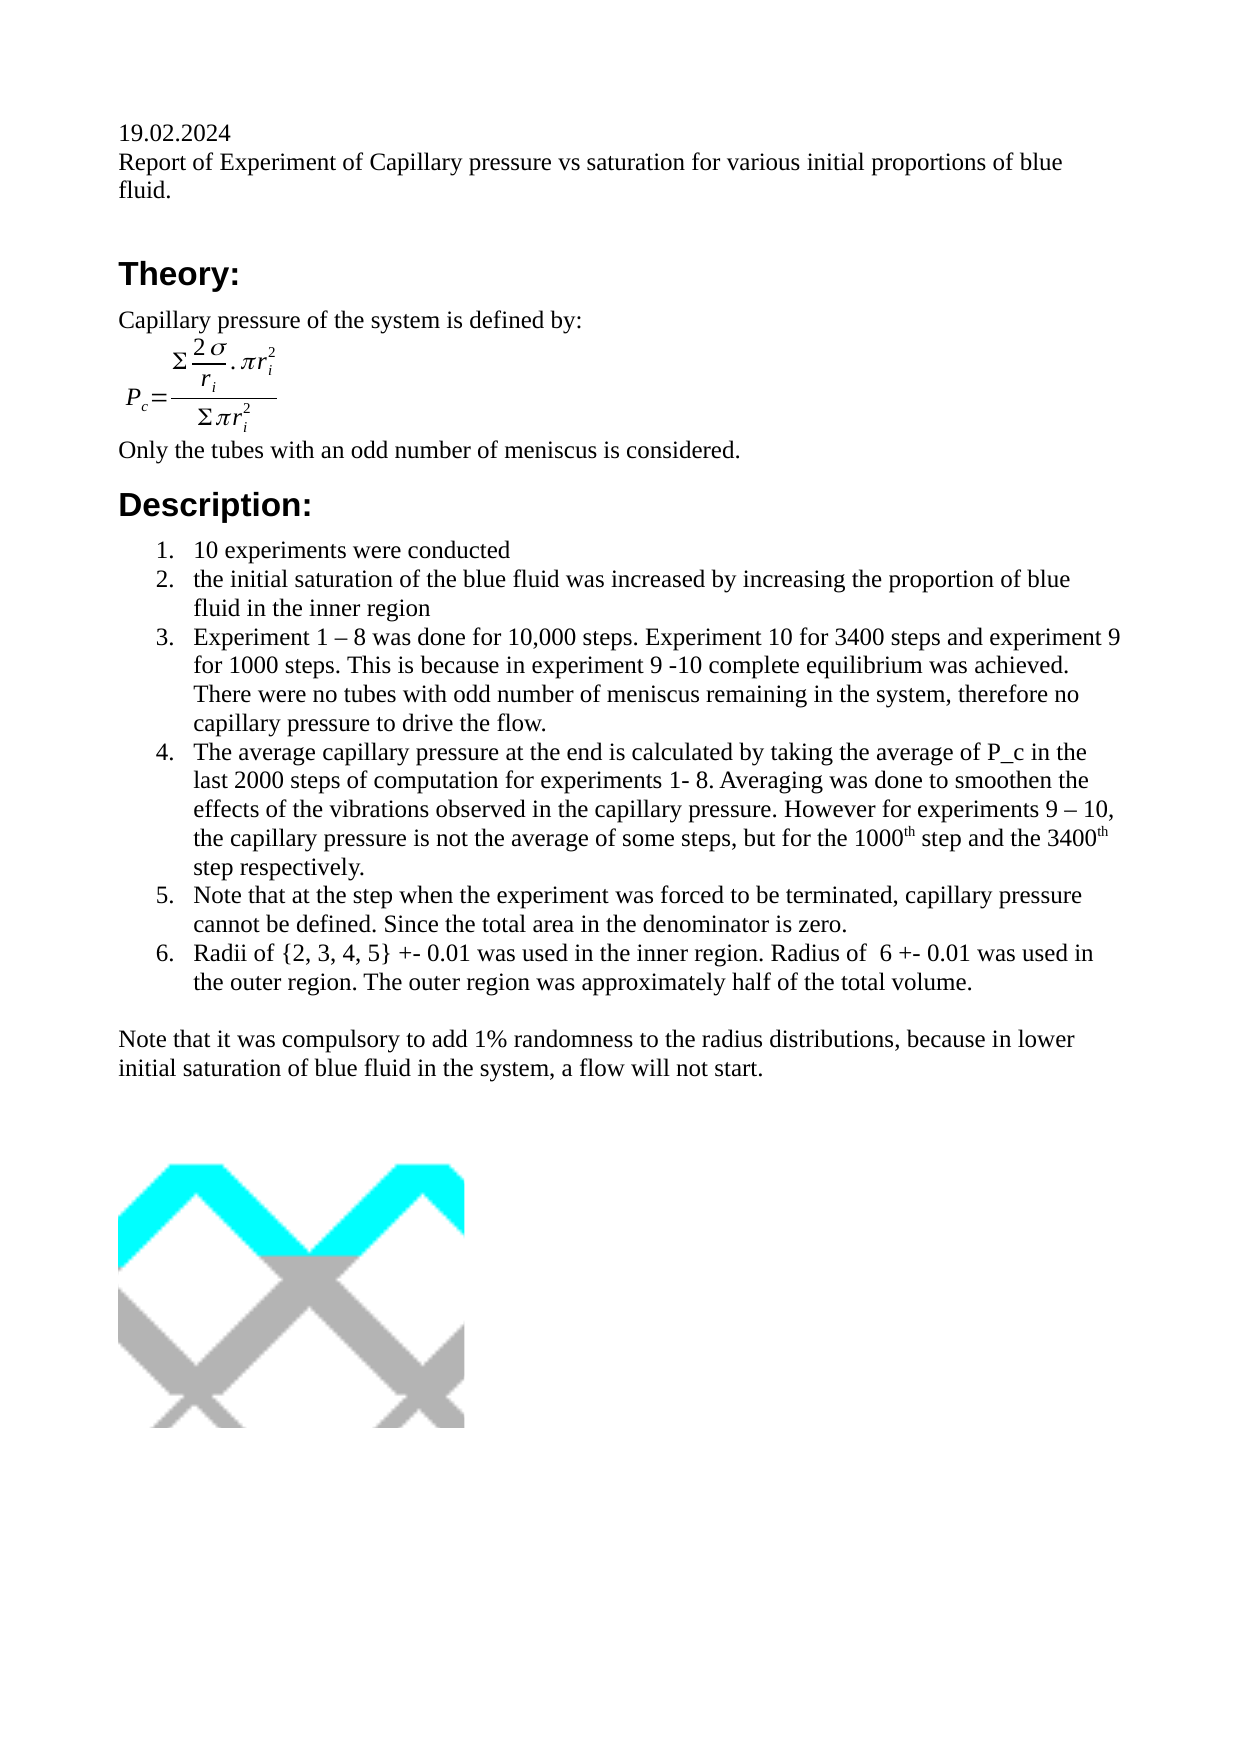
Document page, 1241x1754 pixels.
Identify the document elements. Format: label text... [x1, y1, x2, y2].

list the initial saturation of the blue fluid was increased by increasing the proportion of blue fluid in the inner region [156, 564, 1122, 622]
text Only the tubes with an odd number of meniscus is considered. [118, 435, 1122, 464]
subtitle Description: [118, 484, 1122, 523]
text Capillary pressure of the system is defined by: [118, 305, 1122, 334]
list 10 experiments were conducted [156, 536, 1122, 564]
list The average capillary pressure at the end is calculated by taking the average of P_c in the last 2000 steps of computation for experiments 1- 8. Averaging was done to smoothen the effects of the vibrations observed in the capillary pressure. However for experiments 9 – 10, the capillary pressure is not the average of some steps, but for the 1000th step and the 3400th step respectively. [156, 737, 1122, 881]
subtitle Theory: [118, 254, 1122, 292]
text Report of Experiment of Capillary pressure vs saturation for various initial proportions of blue fluid. [118, 147, 1122, 204]
text Note that it was compulsory to add 1% randomness to the radius distributions, because in lower initial saturation of blue fluid in the system, a flow will not start. [118, 1024, 1122, 1082]
list Note that at the step when the experiment was forced to be terminated, capillary pressure cannot be defined. Since the total area in the denominator is zero. [156, 881, 1122, 938]
picture [118, 1110, 465, 1428]
list Experiment 1 – 8 was done for 10,000 steps. Experiment 10 for 3400 steps and experiment 9 for 1000 steps. This is because in experiment 9 -10 complete equilibrium was achieved. There were no tubes with odd number of meniscus remaining in the system, therefore no capillary pressure to drive the flow. [156, 622, 1122, 737]
list Radii of {2, 3, 4, 5} +- 0.01 was used in the inner region. Radius of 6 +- 0.01 was used in the outer region. The outer region was approximately half of the total volume. [156, 938, 1122, 996]
text 19.02.2024 [118, 118, 1122, 147]
